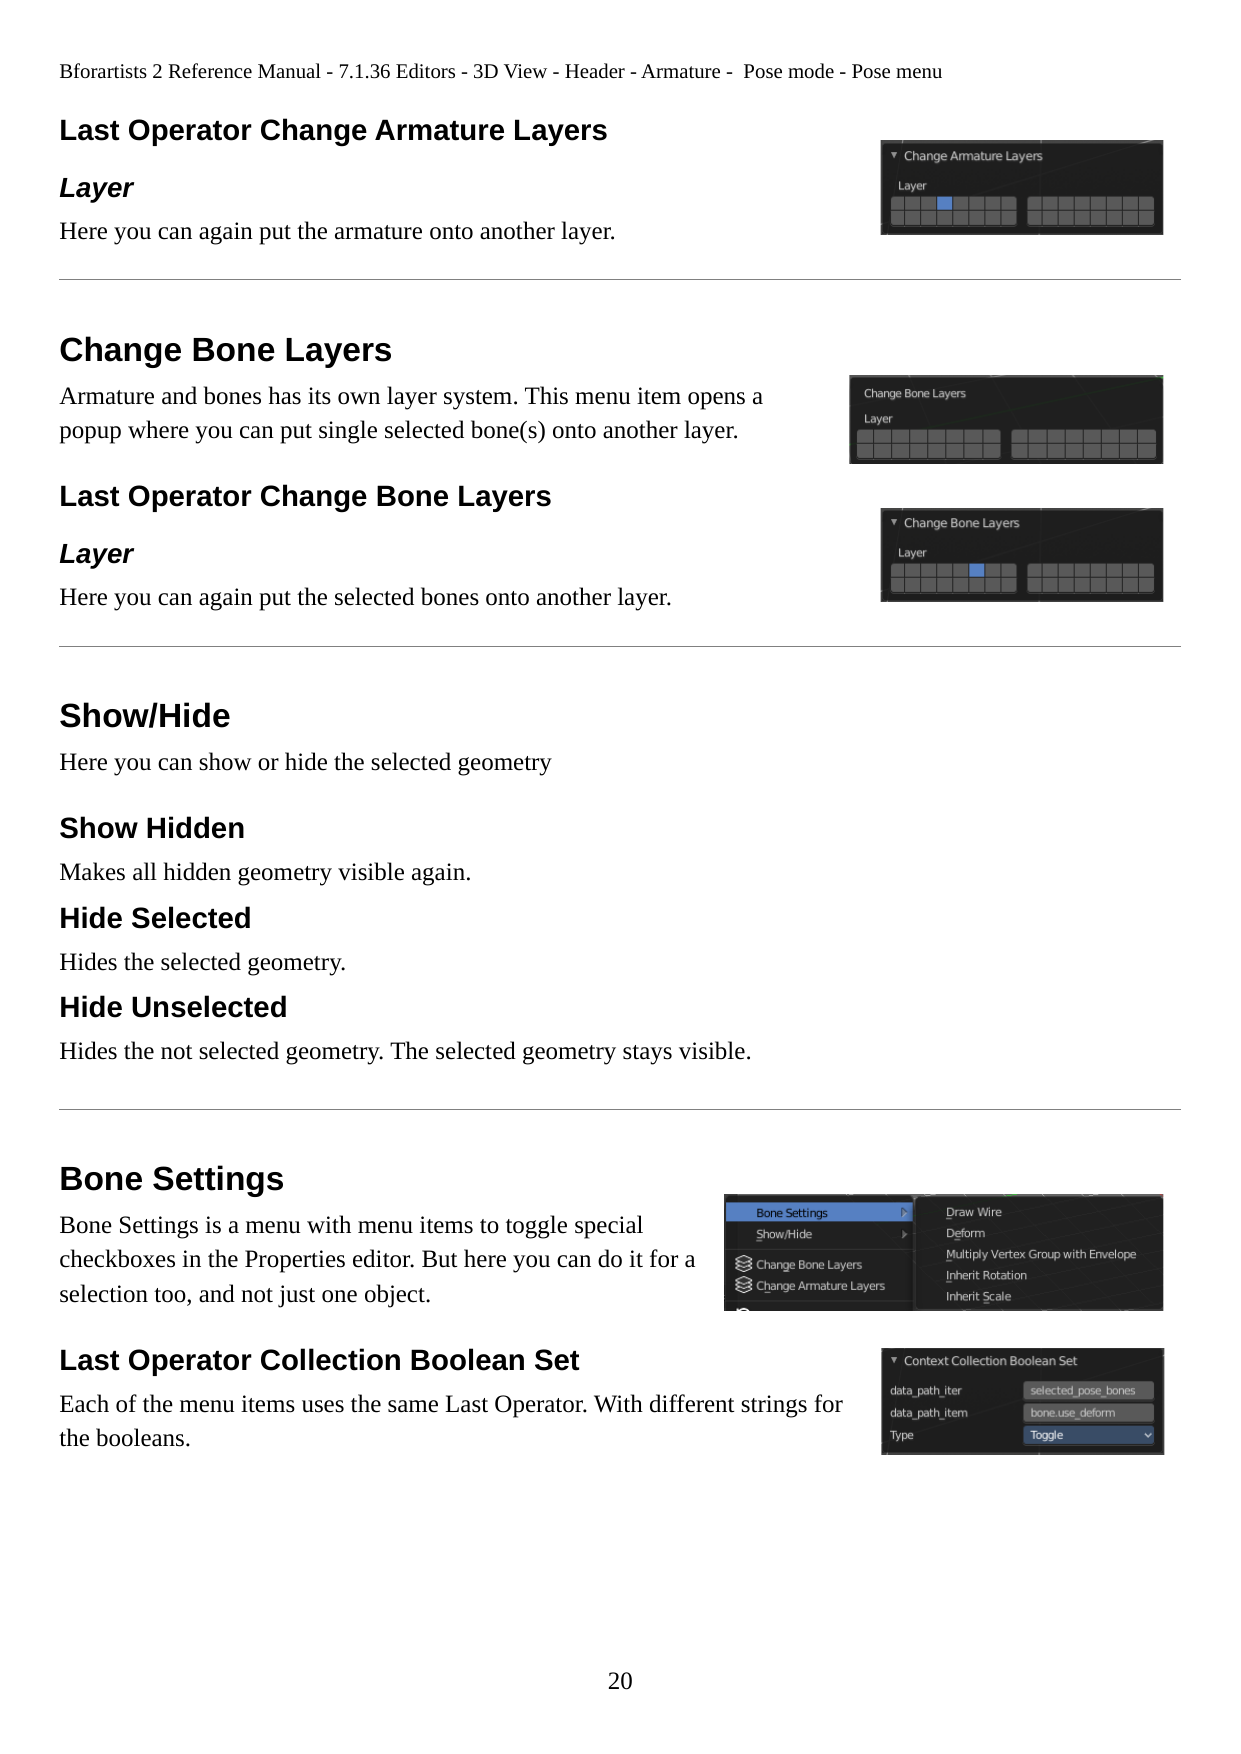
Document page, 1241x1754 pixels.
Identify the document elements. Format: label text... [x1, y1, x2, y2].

subtitle Show/Hide [59, 696, 1181, 735]
text Hides the selected geometry. [59, 947, 1181, 976]
picture [880, 140, 1164, 235]
picture [724, 1194, 1164, 1311]
subtitle Hide Unselected [59, 990, 1181, 1024]
subtitle Show Hidden [59, 811, 1181, 845]
subtitle Bone Settings [59, 1159, 1181, 1198]
text Hides the not selected geometry. The selected geometry stays visible. [59, 1036, 1181, 1065]
text Here you can show or hide the selected geometry [59, 747, 1181, 776]
subtitle [1164, 538, 1181, 570]
subtitle Change Bone Layers [59, 330, 1181, 368]
text Here you can again put the armature onto another layer. [59, 216, 1181, 244]
subtitle [1164, 171, 1181, 203]
subtitle Last Operator Collection Boolean Set [59, 1343, 1181, 1376]
text Armature and bones has its own layer system. This menu item opens a popup where you can put single selected bone(s) onto another layer. [59, 381, 849, 444]
picture [880, 508, 1164, 602]
picture [881, 1348, 1165, 1455]
text Each of the menu items uses the same Last Operator. With different strings for the booleans. [59, 1389, 881, 1452]
text Makes all hidden geometry visible again. [59, 857, 1181, 886]
subtitle Hide Selected [59, 901, 1181, 934]
subtitle Last Operator Change Bone Layers [59, 479, 1181, 513]
text Bone Settings is a menu with menu items to toggle special checkboxes in the Properties editor. But here you can do it for a selection too, and not just one object. [59, 1210, 724, 1308]
picture [849, 375, 1164, 464]
subtitle Last Operator Change Armature Layers [59, 113, 1181, 146]
subtitle Layer [59, 171, 880, 203]
subtitle Layer [59, 538, 880, 570]
text Here you can again put the selected bones onto another layer. [59, 582, 1181, 611]
